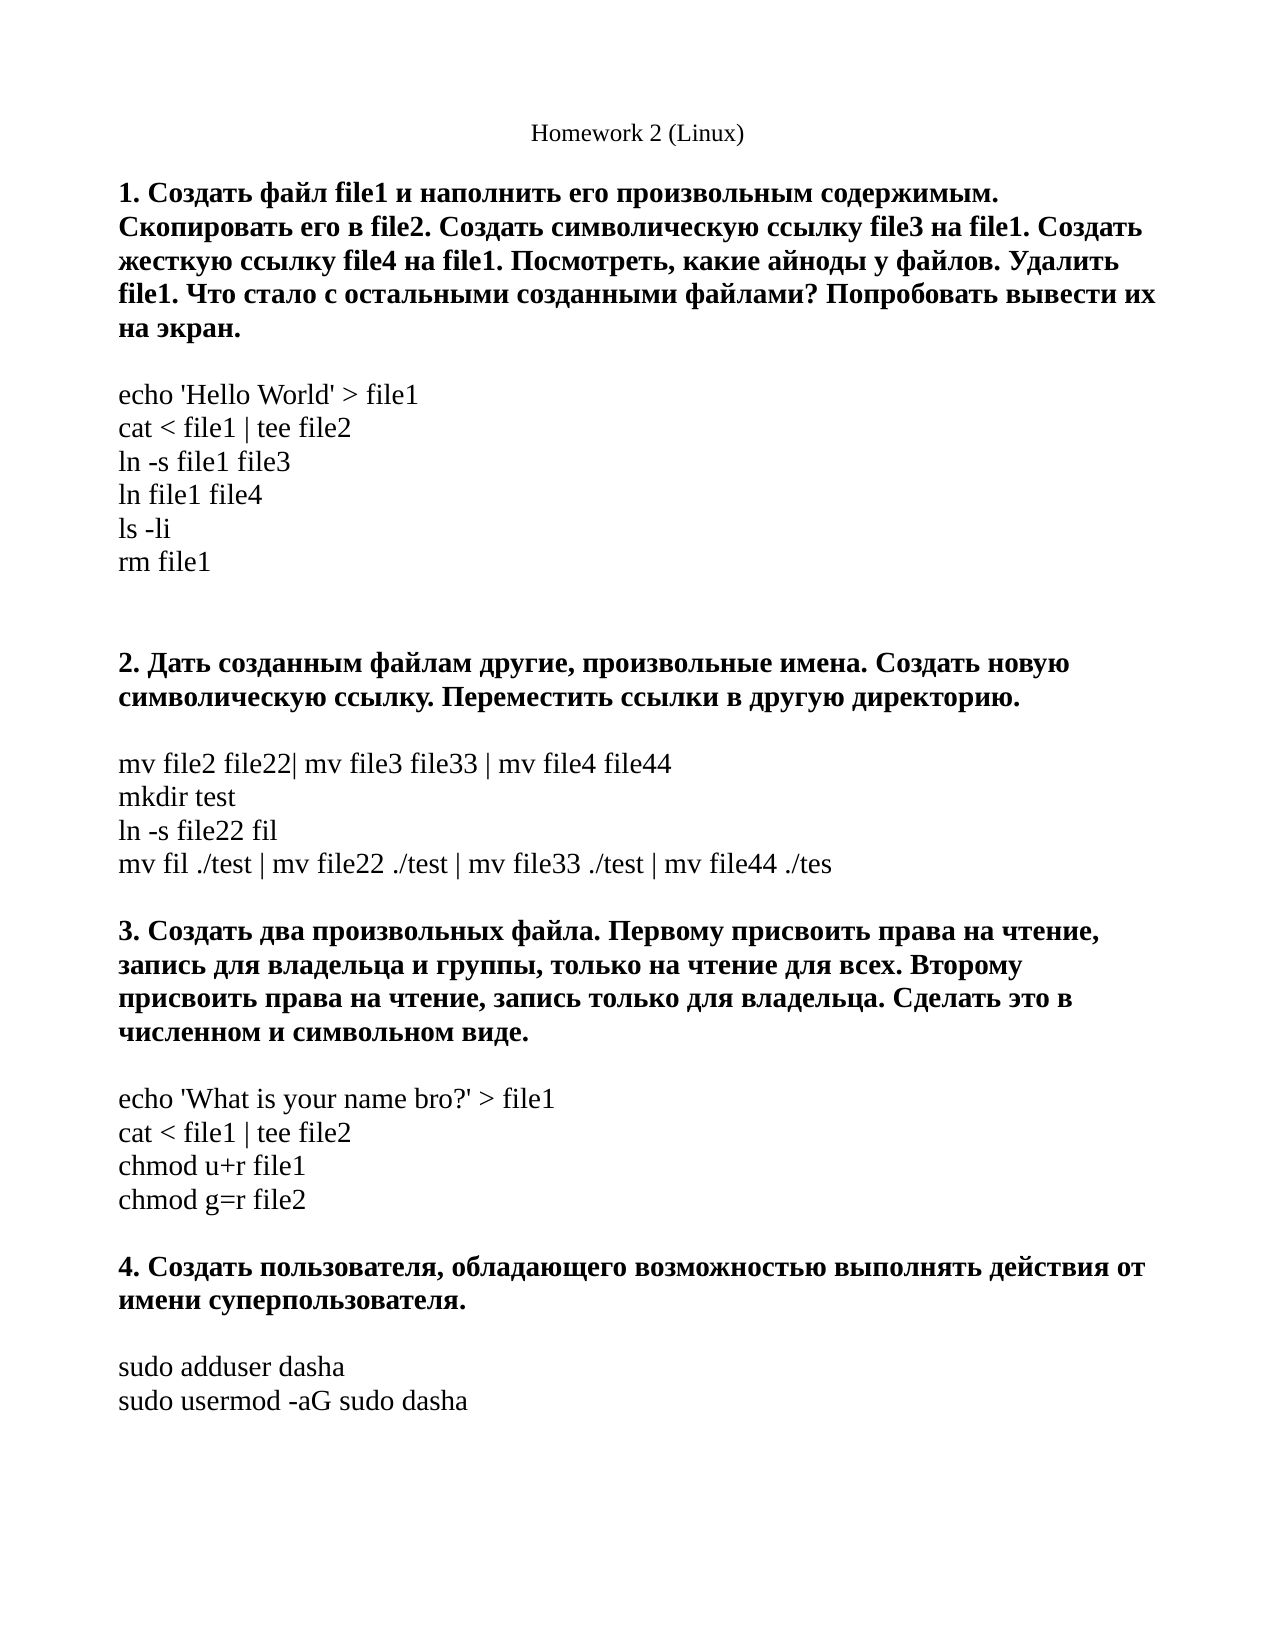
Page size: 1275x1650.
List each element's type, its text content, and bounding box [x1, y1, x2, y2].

text 4. Создать пользователя, обладающего возможностью выполнять действия от имени суперпользователя. [118, 1249, 1157, 1316]
text 1. Создать файл file1 и наполнить его произвольным содержимым. Скопировать его в file2. Создать символическую ссылку file3 на file1. Создать жесткую ссылку file4 на file1. Посмотреть, какие айноды у файлов. Удалить file1. Что стало с остальными созданными файлами? Попробовать вывести их на экран. [118, 176, 1157, 343]
text 3. Создать два произвольных файла. Первому присвоить права на чтение, запись для владельца и группы, только на чтение для всех. Второму присвоить права на чтение, запись только для владельца. Сделать это в численном и символьном виде. [118, 913, 1157, 1048]
text cat < file1 | tee file2 [118, 1115, 1157, 1148]
text mkdir test [118, 779, 1157, 813]
text sudo usermod -aG sudo dasha [118, 1383, 1157, 1417]
text Homework 2 (Linux) [118, 118, 1157, 147]
text cat < file1 | tee file2 [118, 410, 1157, 444]
text 2. Дать созданным файлам другие, произвольные имена. Создать новую символическую ссылку. Переместить ссылки в другую директорию. [118, 645, 1157, 712]
text chmod u+r file1 [118, 1148, 1157, 1182]
text echo 'What is your name bro?' > file1 [118, 1081, 1157, 1115]
text echo 'Hello World' > file1 [118, 377, 1157, 410]
text mv fil ./test | mv file22 ./test | mv file33 ./test | mv file44 ./tes [118, 846, 1157, 880]
text ln -s file1 file3 [118, 444, 1157, 477]
text ls -li [118, 511, 1157, 544]
text mv file2 file22| mv file3 file33 | mv file4 file44 [118, 746, 1157, 779]
text sudo adduser dasha [118, 1349, 1157, 1383]
text chmod g=r file2 [118, 1182, 1157, 1215]
text ln file1 file4 [118, 477, 1157, 511]
text rm file1 [118, 544, 1157, 578]
text ln -s file22 fil [118, 813, 1157, 846]
